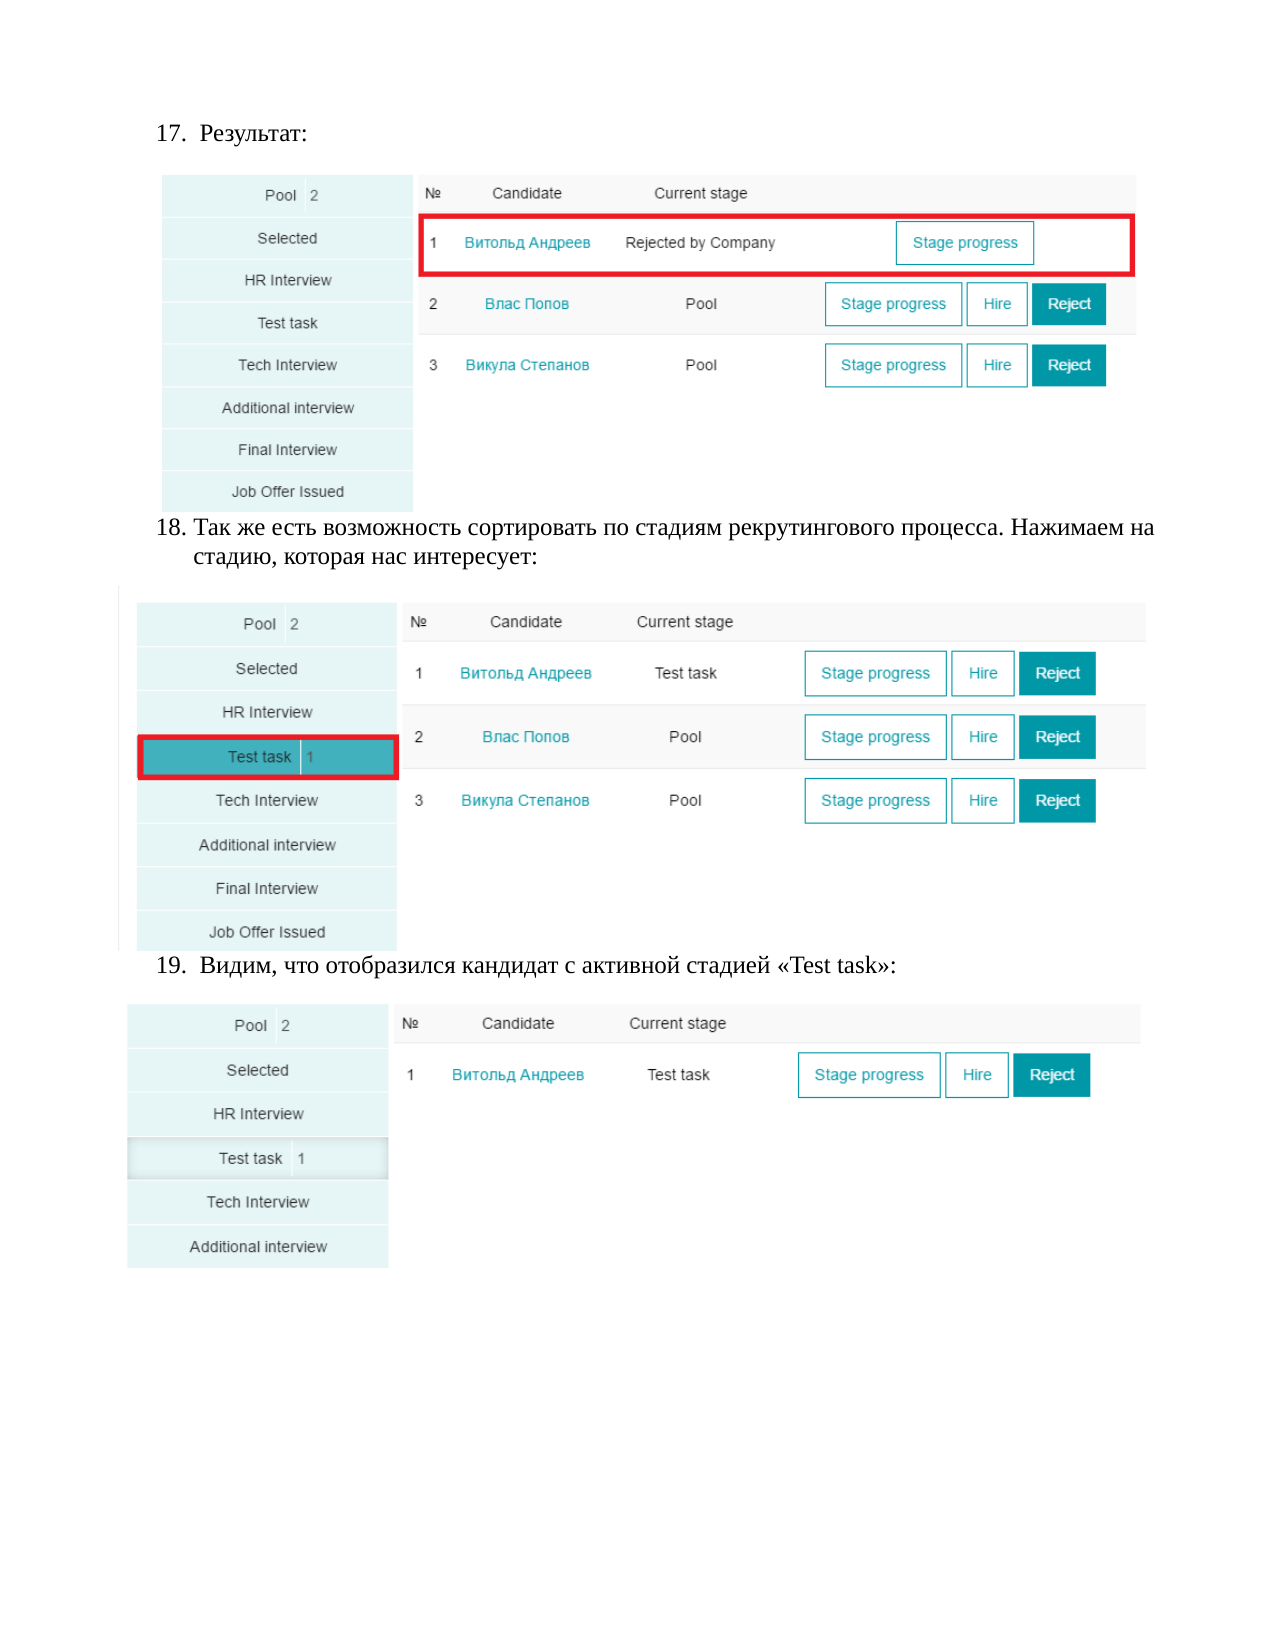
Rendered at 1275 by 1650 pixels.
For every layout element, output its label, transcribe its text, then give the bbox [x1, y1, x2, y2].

picture [146, 162, 1148, 512]
list Видим, что отобразился кандидат с активной стадией «Test task»: [156, 951, 1157, 979]
picture [118, 586, 1157, 951]
list Так же есть возможность сортировать по стадиям рекрутингового процесса. Нажимаем на стадию, которая нас интересует: [156, 147, 1157, 569]
list [156, 569, 1157, 586]
list Результат: [156, 118, 1157, 147]
picture [114, 992, 1153, 1269]
